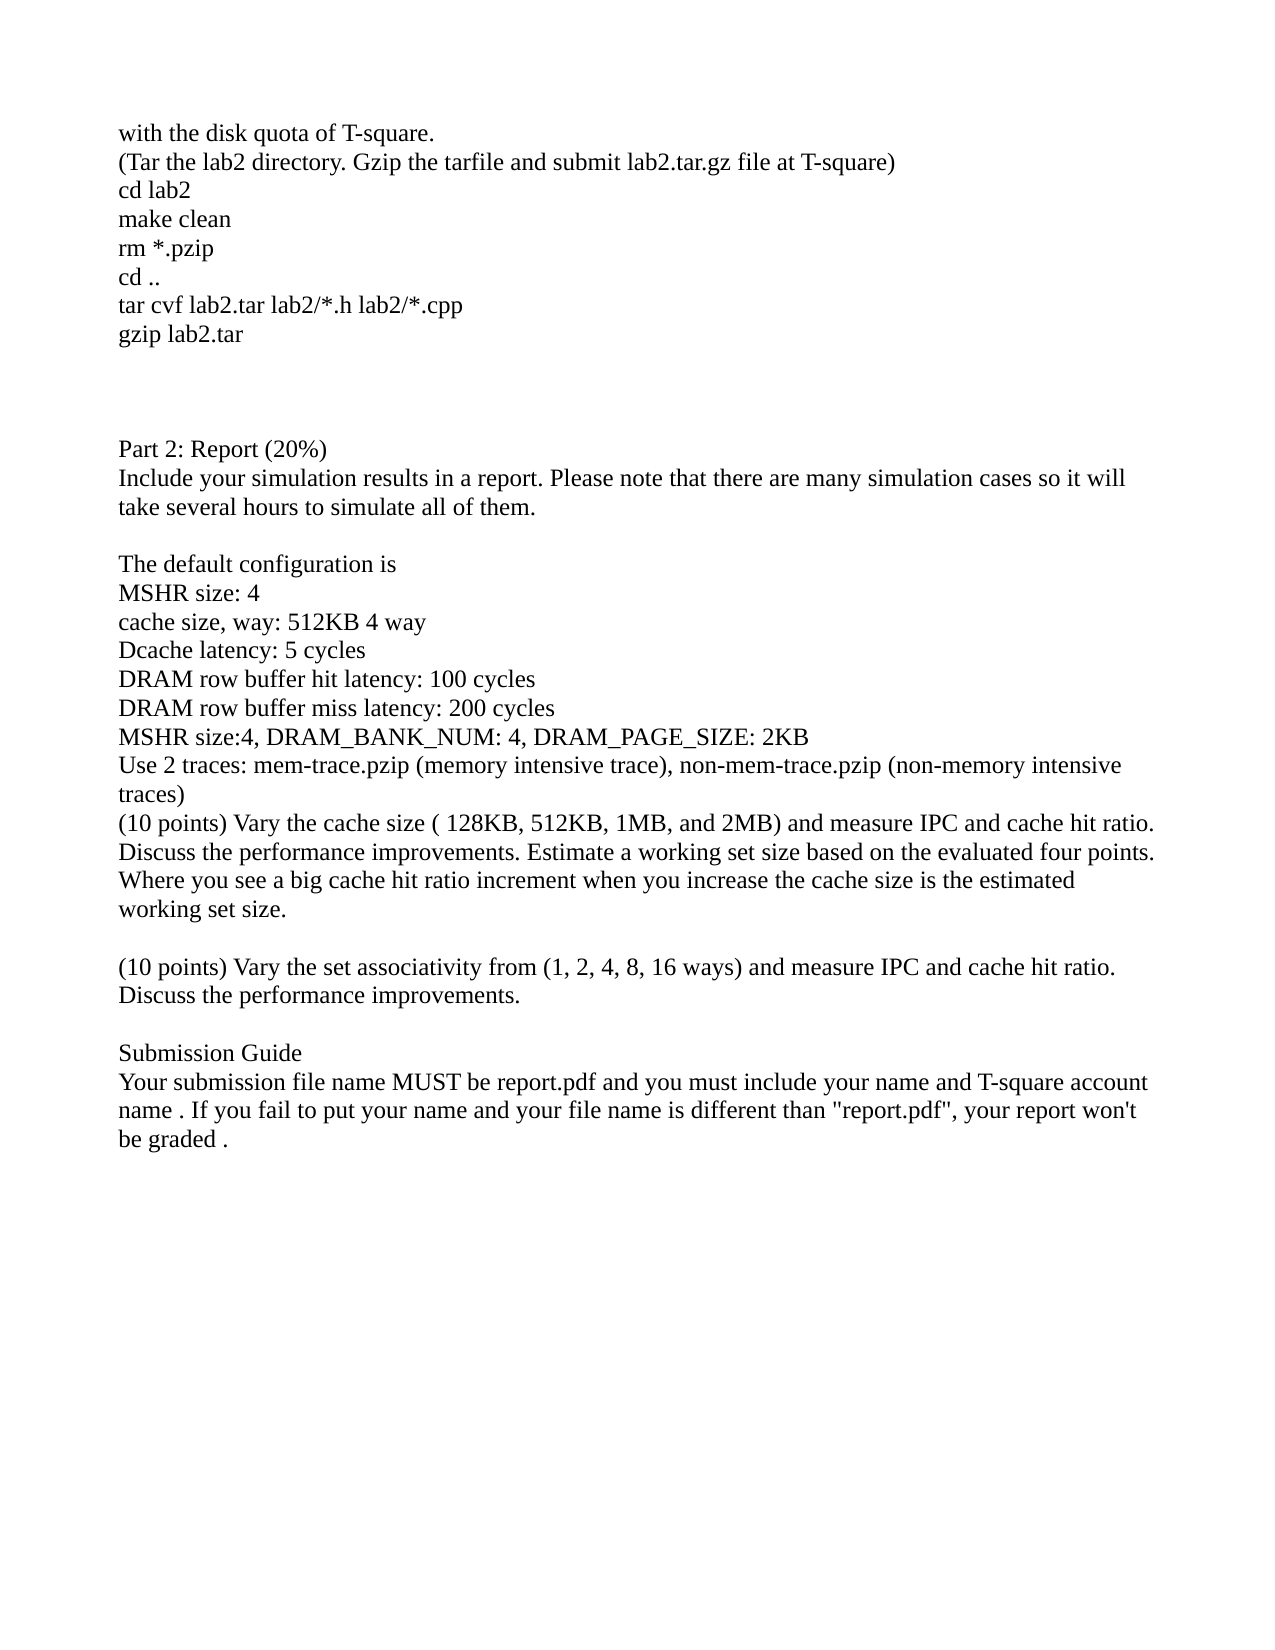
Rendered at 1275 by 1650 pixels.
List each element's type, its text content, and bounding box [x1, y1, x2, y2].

text (10 points) Vary the set associativity from (1, 2, 4, 8, 16 ways) and measure IPC and cache hit ratio. Discuss the performance improvements. [118, 952, 1157, 1009]
text tar cvf lab2.tar lab2/*.h lab2/*.cpp [118, 291, 1157, 319]
text rm *.pzip [118, 233, 1157, 262]
text MSHR size: 4 [118, 578, 1157, 607]
text cd lab2 [118, 176, 1157, 204]
text The default configuration is [118, 549, 1157, 578]
text (10 points) Vary the cache size ( 128KB, 512KB, 1MB, and 2MB) and measure IPC and cache hit ratio. Discuss the performance improvements. Estimate a working set size based on the evaluated four points. [118, 808, 1157, 866]
text gzip lab2.tar [118, 319, 1157, 348]
text Use 2 traces: mem-trace.pzip (memory intensive trace), non-mem-trace.pzip (non-memory intensive traces) [118, 751, 1157, 808]
text make clean [118, 204, 1157, 233]
text Where you see a big cache hit ratio increment when you increase the cache size is the estimated working set size. [118, 866, 1157, 923]
text DRAM row buffer miss latency: 200 cycles [118, 693, 1157, 722]
text MSHR size:4, DRAM_BANK_NUM: 4, DRAM_PAGE_SIZE: 2KB [118, 722, 1157, 751]
text with the disk quota of T-square. [118, 118, 1157, 147]
text DRAM row buffer hit latency: 100 cycles [118, 664, 1157, 693]
text Part 2: Report (20%) [118, 434, 1157, 463]
text Dcache latency: 5 cycles [118, 636, 1157, 664]
text cd .. [118, 262, 1157, 291]
text (Tar the lab2 directory. Gzip the tarfile and submit lab2.tar.gz file at T-square) [118, 147, 1157, 176]
text Submission Guide [118, 1038, 1157, 1067]
text Your submission file name MUST be report.pdf and you must include your name and T-square account name . If you fail to put your name and your file name is different than "report.pdf", your report won't be graded . [118, 1067, 1157, 1153]
text cache size, way: 512KB 4 way [118, 607, 1157, 636]
text Include your simulation results in a report. Please note that there are many simulation cases so it will take several hours to simulate all of them. [118, 463, 1157, 521]
